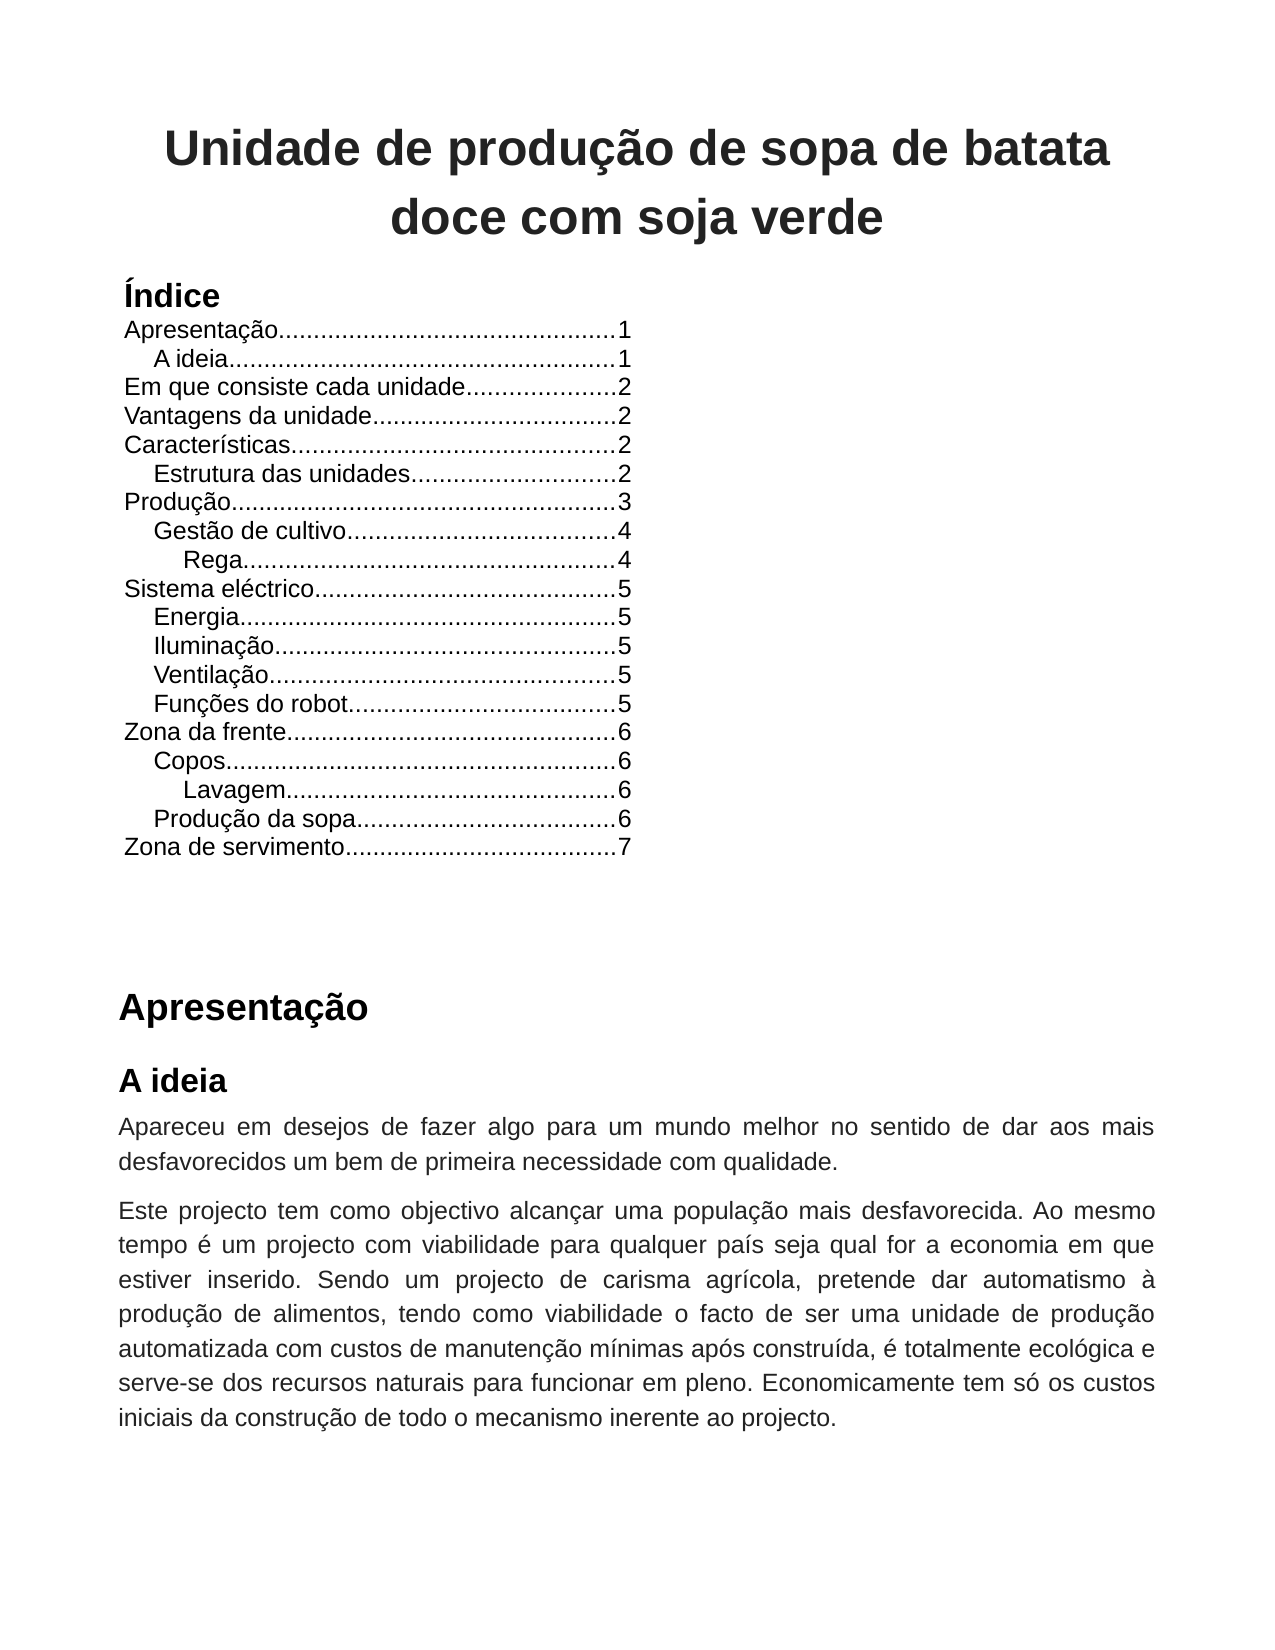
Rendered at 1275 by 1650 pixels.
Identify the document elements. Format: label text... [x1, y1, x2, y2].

text Este projecto tem como objectivo alcançar uma população mais desfavorecida. Ao mesmo tempo é um projecto com viabilidade para qualquer país seja qual for a economia em que estiver inserido. Sendo um projecto de carisma agrícola, pretende dar automatismo à produção de alimentos, tendo como viabilidade o facto de ser uma unidade de produção automatizada com custos de manutenção mínimas após construída, é totalmente ecológica e serve-se dos recursos naturais para funcionar em pleno. Economicamente tem só os custos iniciais da construção de todo o mecanismo inerente ao projecto. [118, 1196, 1157, 1432]
subtitle A ideia [118, 1061, 1157, 1100]
text Apareceu em desejos de fazer algo para um mundo melhor no sentido de dar aos mais desfavorecidos um bem de primeira necessidade com qualidade. [118, 1112, 1157, 1176]
table_header [638, 272, 1157, 867]
subtitle Apresentação [118, 984, 1157, 1028]
table_header Índice Apresentação 1 A ideia 1 Em que consiste cada unidade 2 Vantagens da unidade 2 Características 2 Estrutura das unidades 2 Produção 3 Gestão de cultivo 4 Rega 4 Sistema eléctrico 5 Energia 5 Iluminação 5 Ventilação 5 Funções do robot 5 Zona da frente 6 Copos 6 Lavagem 6 Produção da sopa 6 Zona de servimento 7 [119, 272, 637, 867]
text Unidade de produção de sopa de batata doce com soja verde [118, 118, 1157, 244]
